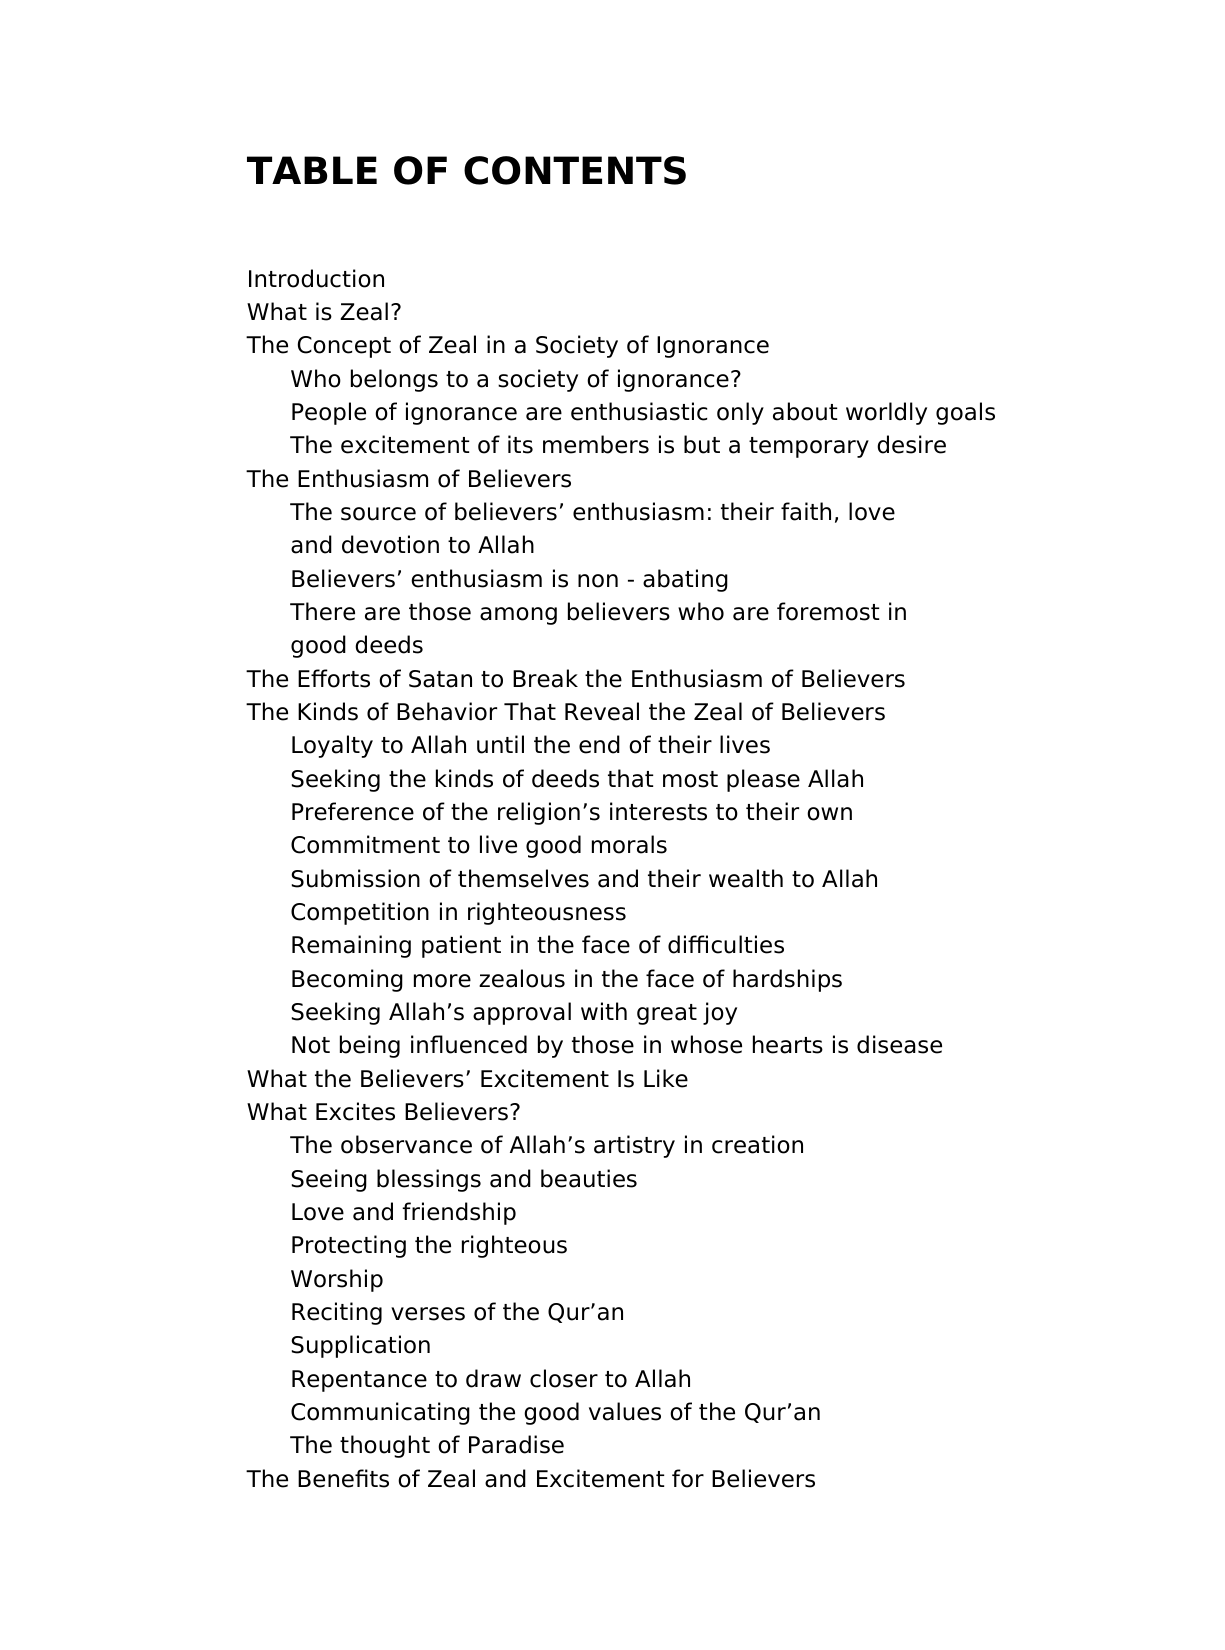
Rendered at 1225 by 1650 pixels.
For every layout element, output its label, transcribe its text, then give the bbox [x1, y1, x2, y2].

text The Concept of Zeal in a Society of Ignorance [187, 327, 1020, 360]
text Commitment to live good morals [187, 827, 1020, 860]
text Seeking the kinds of deeds that most please Allah [187, 760, 1020, 794]
text What is Zeal? [187, 294, 1020, 327]
text Seeking Allah’s approval with great joy [187, 994, 1020, 1027]
text Repentance to draw closer to Allah [187, 1360, 1020, 1394]
text The Enthusiasm of Believers [187, 460, 1020, 494]
text The Benefits of Zeal and Excitement for Believers [187, 1460, 1020, 1494]
text Remaining patient in the face of difficulties [187, 927, 1020, 960]
text The excitement of its members is but a temporary desire [187, 427, 1020, 460]
text People of ignorance are enthusiastic only about worldly goals [187, 394, 1020, 427]
text Reciting verses of the Qur’an [187, 1294, 1020, 1327]
text The source of believers’ enthusiasm: their faith, love [187, 494, 1020, 527]
text There are those among believers who are foremost in [187, 594, 1020, 627]
text and devotion to Allah [187, 527, 1020, 560]
text Introduction [187, 260, 1020, 294]
text Supplication [187, 1327, 1020, 1360]
text What Excites Believers? [187, 1094, 1020, 1127]
text The thought of Paradise [187, 1427, 1020, 1460]
text Who belongs to a society of ignorance? [187, 360, 1020, 394]
text Seeing blessings and beauties [187, 1160, 1020, 1194]
text Becoming more zealous in the face of hardships [187, 960, 1020, 994]
text good deeds [187, 627, 1020, 660]
text The Kinds of Behavior That Reveal the Zeal of Believers [187, 694, 1020, 727]
text Communicating the good values of the Qur’an [187, 1394, 1020, 1427]
text Submission of themselves and their wealth to Allah [187, 860, 1020, 894]
text Not being influenced by those in whose hearts is disease [187, 1027, 1020, 1060]
text Loyalty to Allah until the end of their lives [187, 727, 1020, 760]
text TABLE OF CONTENTS [187, 150, 1020, 194]
text Preference of the religion’s interests to their own [187, 794, 1020, 827]
text Protecting the righteous [187, 1227, 1020, 1260]
text Love and friendship [187, 1194, 1020, 1227]
text What the Believers’ Excitement Is Like [187, 1060, 1020, 1094]
text Worship [187, 1260, 1020, 1294]
text Competition in righteousness [187, 894, 1020, 927]
text Believers’ enthusiasm is non - abating [187, 560, 1020, 594]
text The Efforts of Satan to Break the Enthusiasm of Believers [187, 660, 1020, 694]
text The observance of Allah’s artistry in creation [187, 1127, 1020, 1160]
